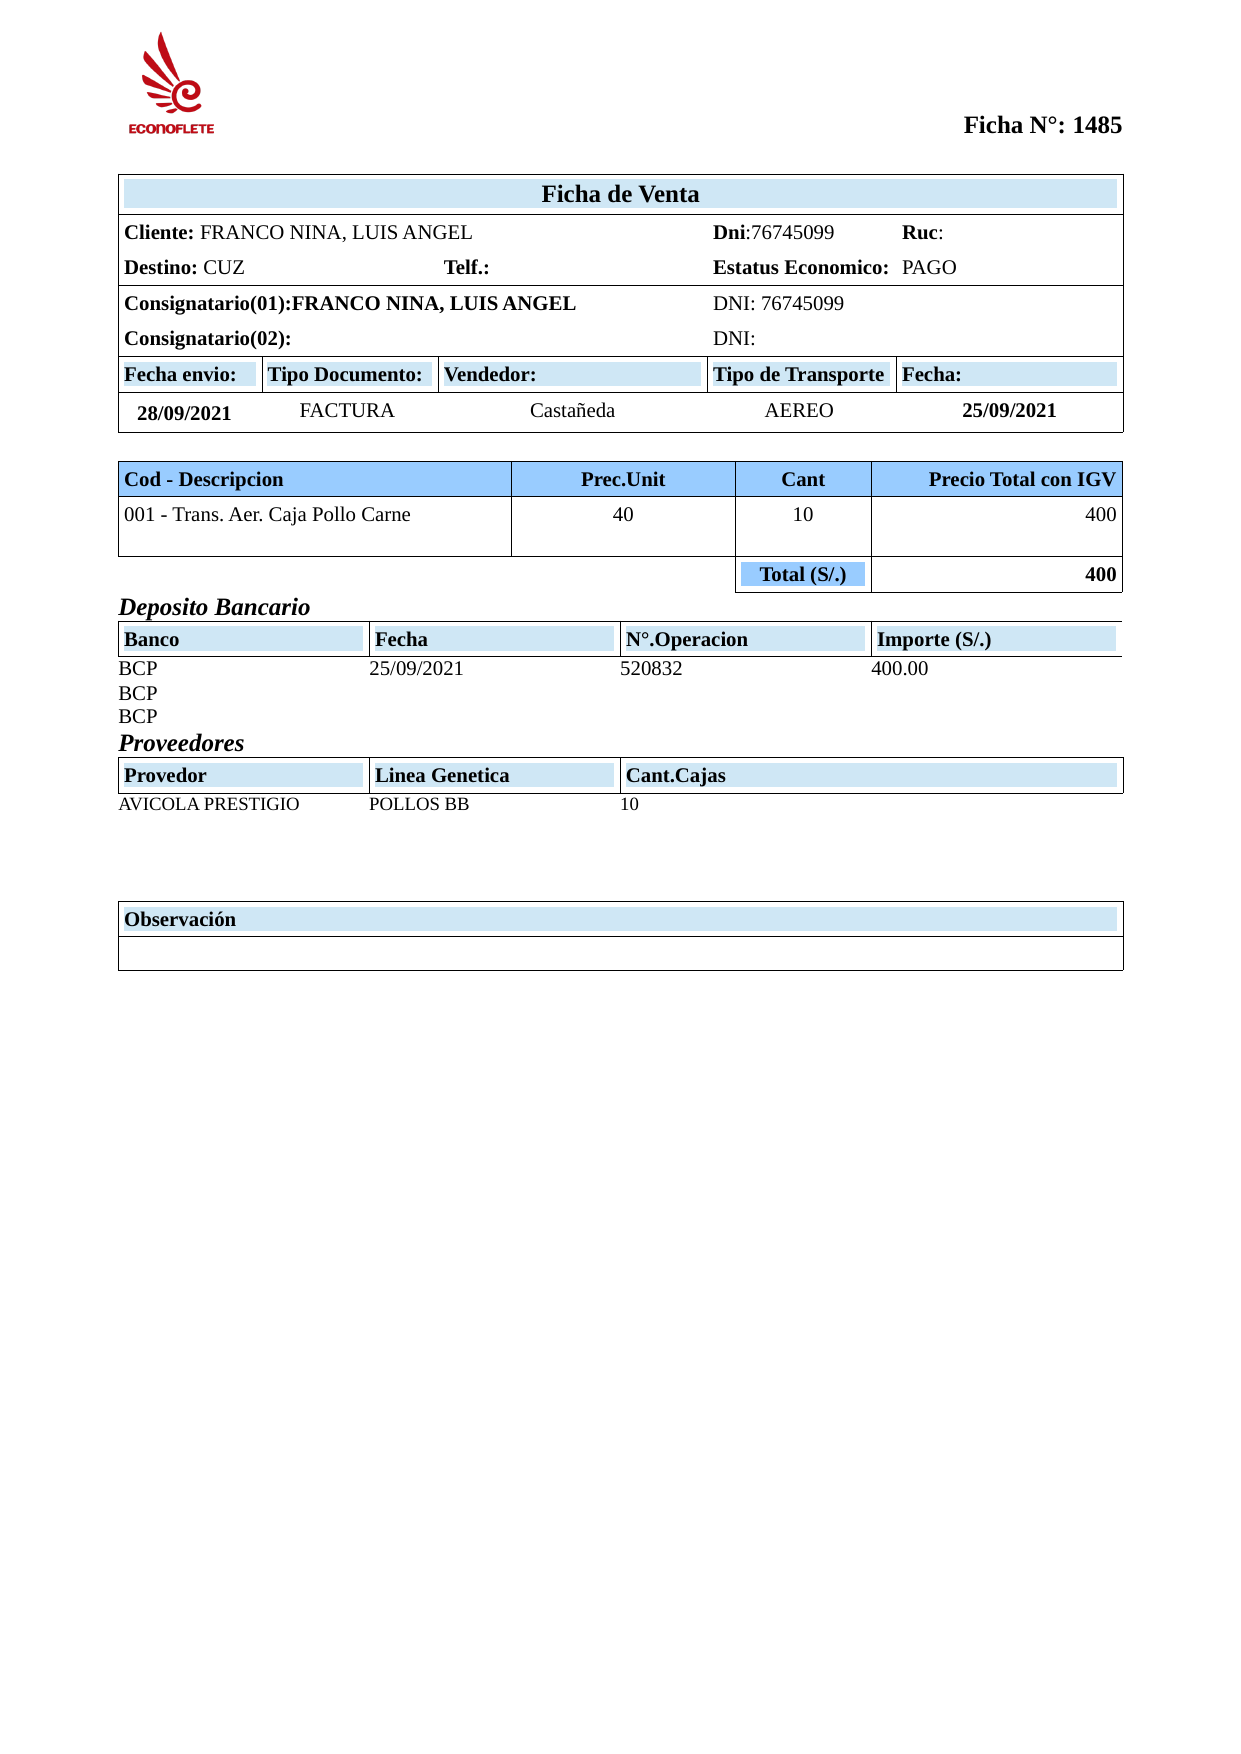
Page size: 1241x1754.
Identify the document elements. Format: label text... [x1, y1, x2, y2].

table_cell Tipo Documento: [263, 357, 438, 392]
table_cell Ruc: [896, 215, 1123, 249]
table_cell FACTURA [262, 393, 438, 432]
table_cell Consignatario(02): [119, 321, 707, 356]
table_cell [369, 815, 620, 836]
table_cell 001 - Trans. Aer. Caja Pollo Carne [119, 497, 511, 556]
table_cell AEREO [707, 393, 896, 432]
table_cell [871, 680, 1122, 704]
table_header Cant.Cajas [621, 758, 1123, 793]
table_cell Destino: CUZ [119, 249, 438, 285]
table_header Cod - Descripcion [119, 462, 511, 496]
table_header Cant [736, 462, 871, 496]
table_cell Cliente: FRANCO NINA, LUIS ANGEL [119, 215, 707, 249]
table_cell BCP [118, 705, 369, 728]
table_cell [119, 937, 1123, 969]
table_cell 10 [736, 497, 871, 556]
table_cell Castañeda [438, 393, 707, 432]
table_cell [369, 680, 620, 704]
table_cell Fecha: [897, 357, 1123, 392]
table_cell [369, 858, 620, 879]
table_header Banco [119, 622, 369, 656]
table_cell DNI: [707, 321, 1123, 356]
table_header Linea Genetica [370, 758, 620, 793]
table_cell Telf.: [438, 249, 707, 285]
table_header Observación [119, 902, 1123, 936]
table_cell 40 [512, 497, 735, 556]
table_cell BCP [118, 680, 369, 704]
table_cell [118, 858, 369, 879]
text Deposito Bancario [118, 592, 1122, 621]
table_header Precio Total con IGV [872, 462, 1122, 496]
table_header Provedor [119, 758, 369, 793]
table_cell BCP [118, 657, 369, 680]
table_cell Tipo de Transporte [708, 357, 896, 392]
table_cell 25/09/2021 [369, 657, 620, 680]
table_cell [118, 557, 511, 592]
table_header Ficha de Venta [119, 175, 1123, 214]
table_cell [620, 815, 1123, 836]
table_cell 520832 [620, 657, 871, 680]
table_cell PAGO [896, 249, 1123, 285]
table_cell Fecha envio: [119, 357, 262, 392]
table_cell [620, 705, 871, 728]
table_cell Estatus Economico: [707, 249, 896, 285]
table_header Prec.Unit [512, 462, 735, 496]
table_cell [620, 836, 1123, 858]
table_cell 400.00 [871, 657, 1122, 680]
table_cell 400 [872, 557, 1122, 592]
table_cell [118, 836, 369, 858]
table_cell [620, 680, 871, 704]
table_cell Total (S/.) [736, 557, 871, 592]
table_cell [118, 879, 369, 901]
table_cell 400 [872, 497, 1122, 556]
table_cell [511, 557, 735, 592]
table_cell Dni:76745099 [707, 215, 896, 249]
table_cell 28/09/2021 [119, 393, 262, 432]
picture [118, 31, 225, 134]
table_cell AVICOLA PRESTIGIO [118, 794, 369, 814]
table_cell [369, 879, 620, 901]
table_cell Vendedor: [439, 357, 707, 392]
table_cell [118, 815, 369, 836]
table_cell Consignatario(01):FRANCO NINA, LUIS ANGEL [119, 286, 707, 321]
table_header Importe (S/.) [872, 622, 1122, 656]
text Proveedores [118, 728, 1122, 757]
table_header N°.Operacion [621, 622, 871, 656]
table_header Fecha [370, 622, 620, 656]
table_cell 25/09/2021 [896, 393, 1123, 432]
table_cell [620, 858, 1123, 879]
table_cell POLLOS BB [369, 794, 620, 814]
table_cell [871, 705, 1122, 728]
table_cell DNI: 76745099 [707, 286, 1123, 321]
table_cell 10 [620, 794, 1123, 814]
table_cell [369, 836, 620, 858]
table_cell [620, 879, 1123, 901]
table_cell [369, 705, 620, 728]
